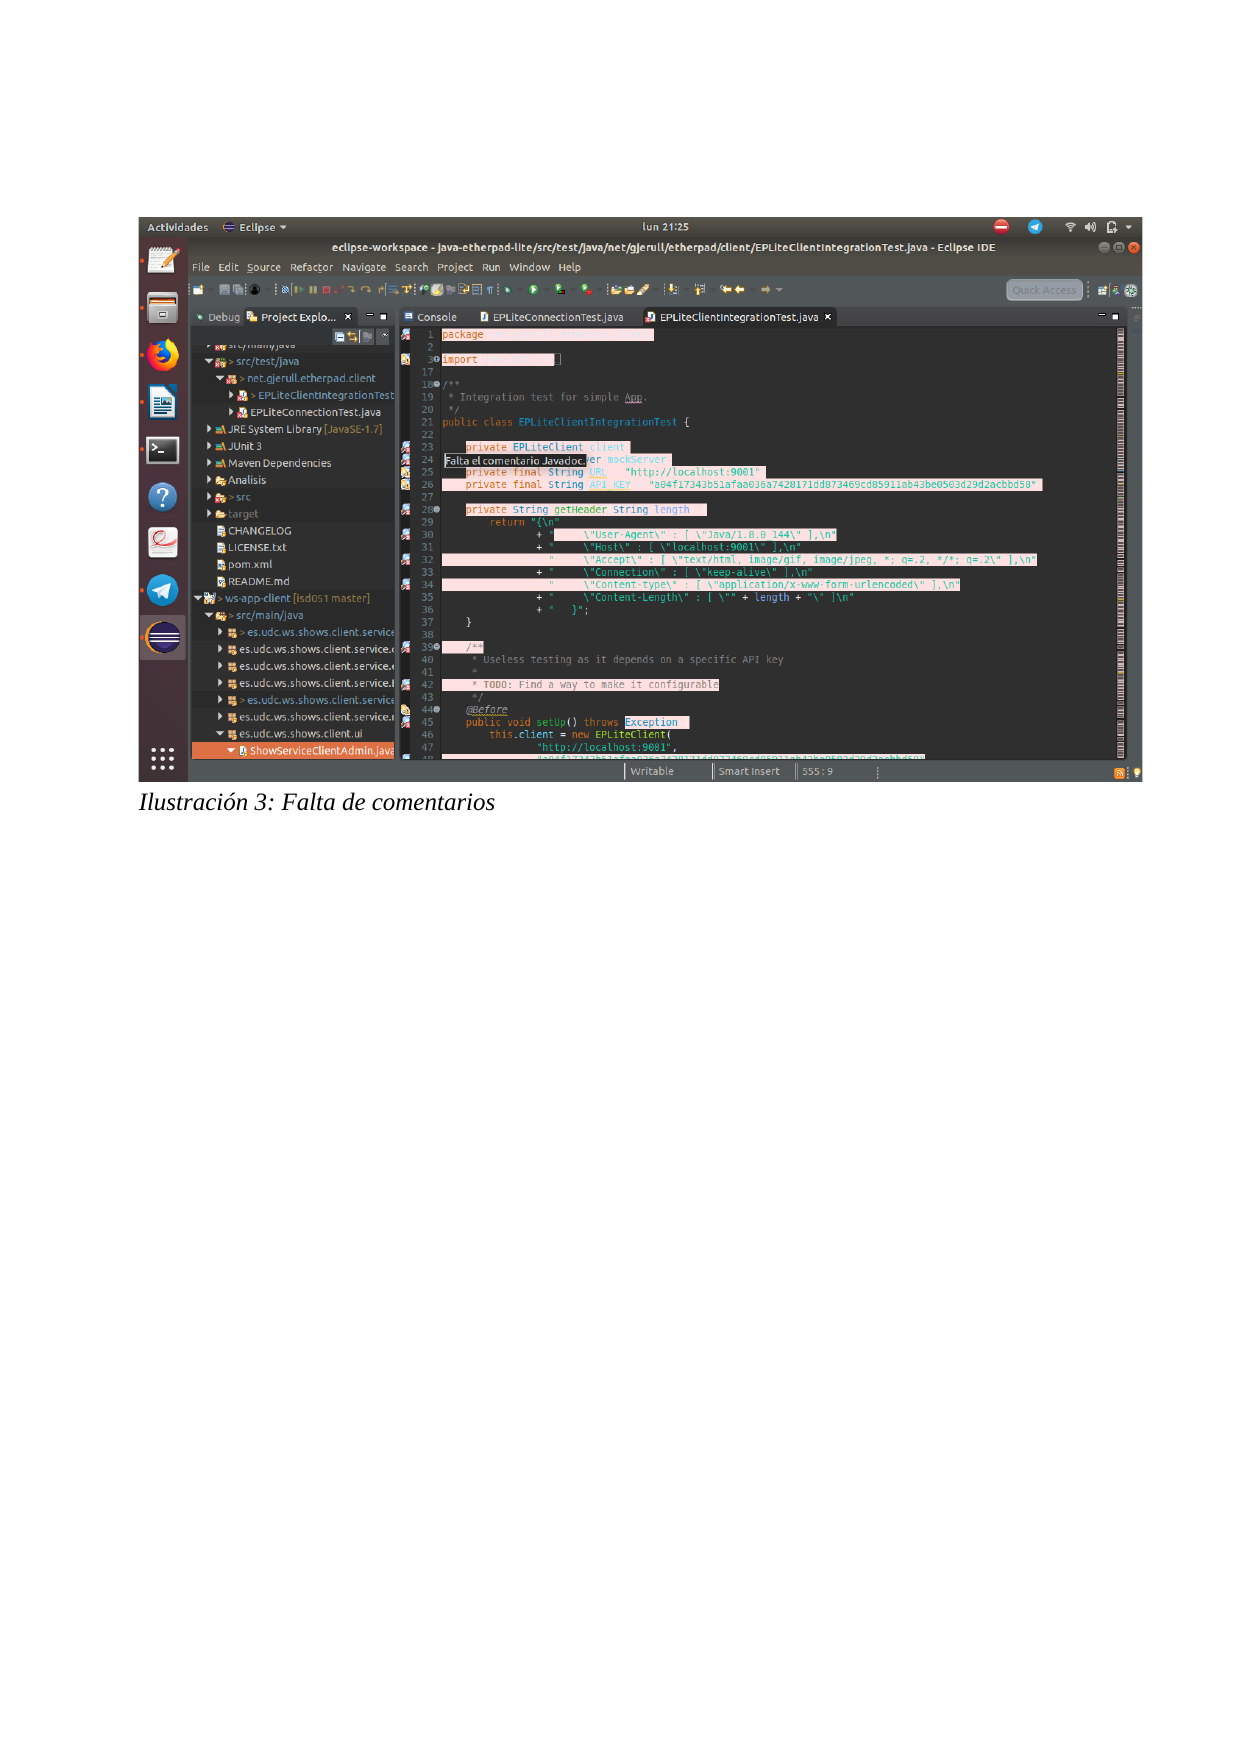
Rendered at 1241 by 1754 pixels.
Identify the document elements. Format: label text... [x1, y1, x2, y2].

picture [138, 217, 1143, 782]
text Ilustración 3: Falta de comentarios [138, 782, 1142, 816]
